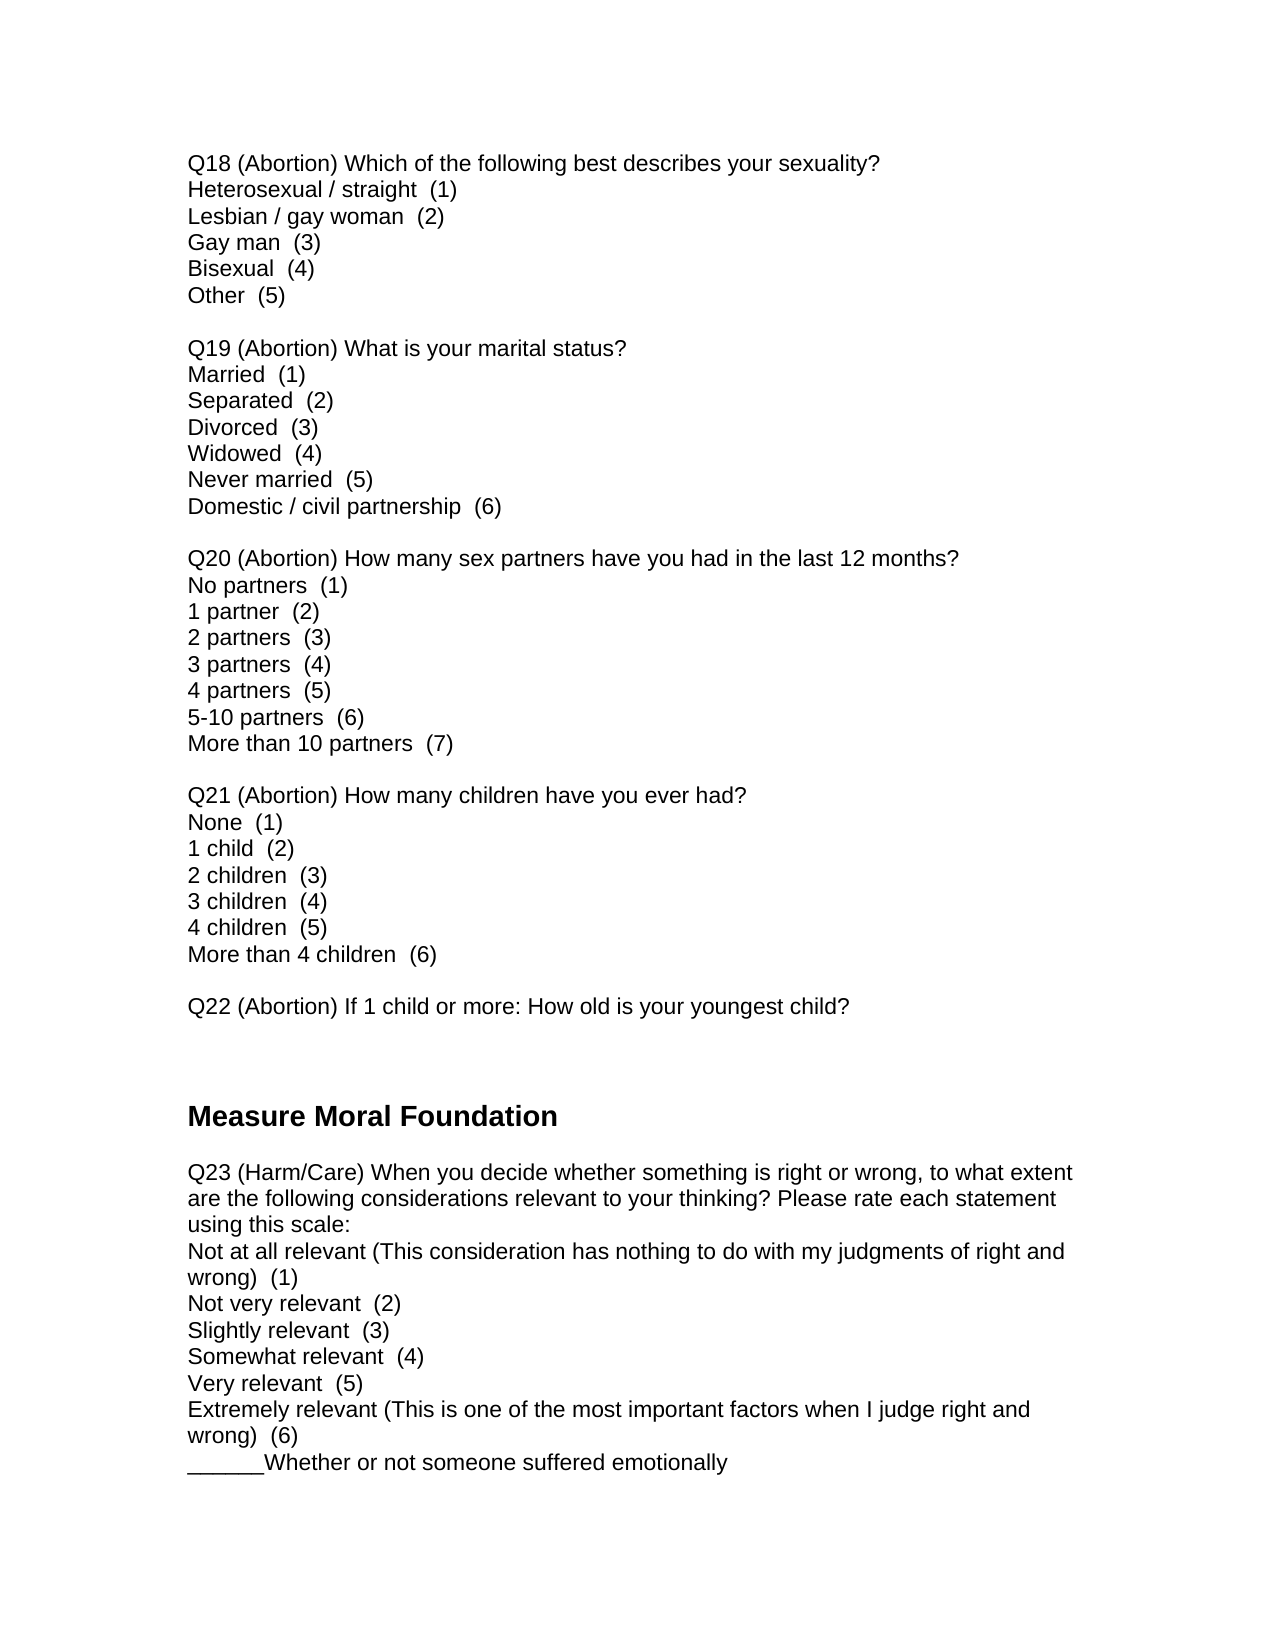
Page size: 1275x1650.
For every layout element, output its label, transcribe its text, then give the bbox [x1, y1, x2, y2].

text Married (1) [187, 361, 1087, 387]
text Q21 (Abortion) How many children have you ever had? [187, 782, 1087, 809]
text Separated (2) [187, 387, 1087, 413]
text Q20 (Abortion) How many sex partners have you had in the last 12 months? [187, 545, 1087, 572]
text Not very relevant (2) [187, 1290, 1087, 1317]
text Q23 (Harm/Care) When you decide whether something is right or wrong, to what extent are the following considerations relevant to your thinking? Please rate each statement using this scale: [187, 1159, 1087, 1238]
text 3 partners (4) [187, 651, 1087, 677]
text Heterosexual / straight (1) [187, 176, 1087, 203]
text More than 4 children (6) [187, 941, 1087, 967]
text 2 children (3) [187, 862, 1087, 888]
text Extremely relevant (This is one of the most important factors when I judge right and wrong) (6) [187, 1396, 1087, 1448]
text More than 10 partners (7) [187, 730, 1087, 756]
text Measure Moral Foundation [187, 1099, 1087, 1132]
text Slightly relevant (3) [187, 1317, 1087, 1343]
text Domestic / civil partnership (6) [187, 493, 1087, 519]
text Q18 (Abortion) Which of the following best describes your sexuality? [187, 150, 1087, 176]
text Never married (5) [187, 466, 1087, 493]
text 5-10 partners (6) [187, 703, 1087, 730]
text 3 children (4) [187, 888, 1087, 914]
text Lesbian / gay woman (2) [187, 203, 1087, 229]
text None (1) [187, 809, 1087, 835]
text 4 children (5) [187, 914, 1087, 941]
text No partners (1) [187, 572, 1087, 598]
text 1 partner (2) [187, 598, 1087, 624]
text Not at all relevant (This consideration has nothing to do with my judgments of right and wrong) (1) [187, 1238, 1087, 1290]
text Somewhat relevant (4) [187, 1343, 1087, 1369]
text Other (5) [187, 282, 1087, 308]
text Widowed (4) [187, 440, 1087, 466]
text 2 partners (3) [187, 624, 1087, 651]
text 1 child (2) [187, 835, 1087, 862]
text Q19 (Abortion) What is your marital status? [187, 334, 1087, 361]
text 4 partners (5) [187, 677, 1087, 703]
text ______Whether or not someone suffered emotionally [187, 1448, 1087, 1475]
text Bisexual (4) [187, 255, 1087, 282]
text Gay man (3) [187, 229, 1087, 255]
text Q22 (Abortion) If 1 child or more: How old is your youngest child? [187, 993, 1087, 1020]
text Divorced (3) [187, 413, 1087, 440]
text Very relevant (5) [187, 1369, 1087, 1396]
